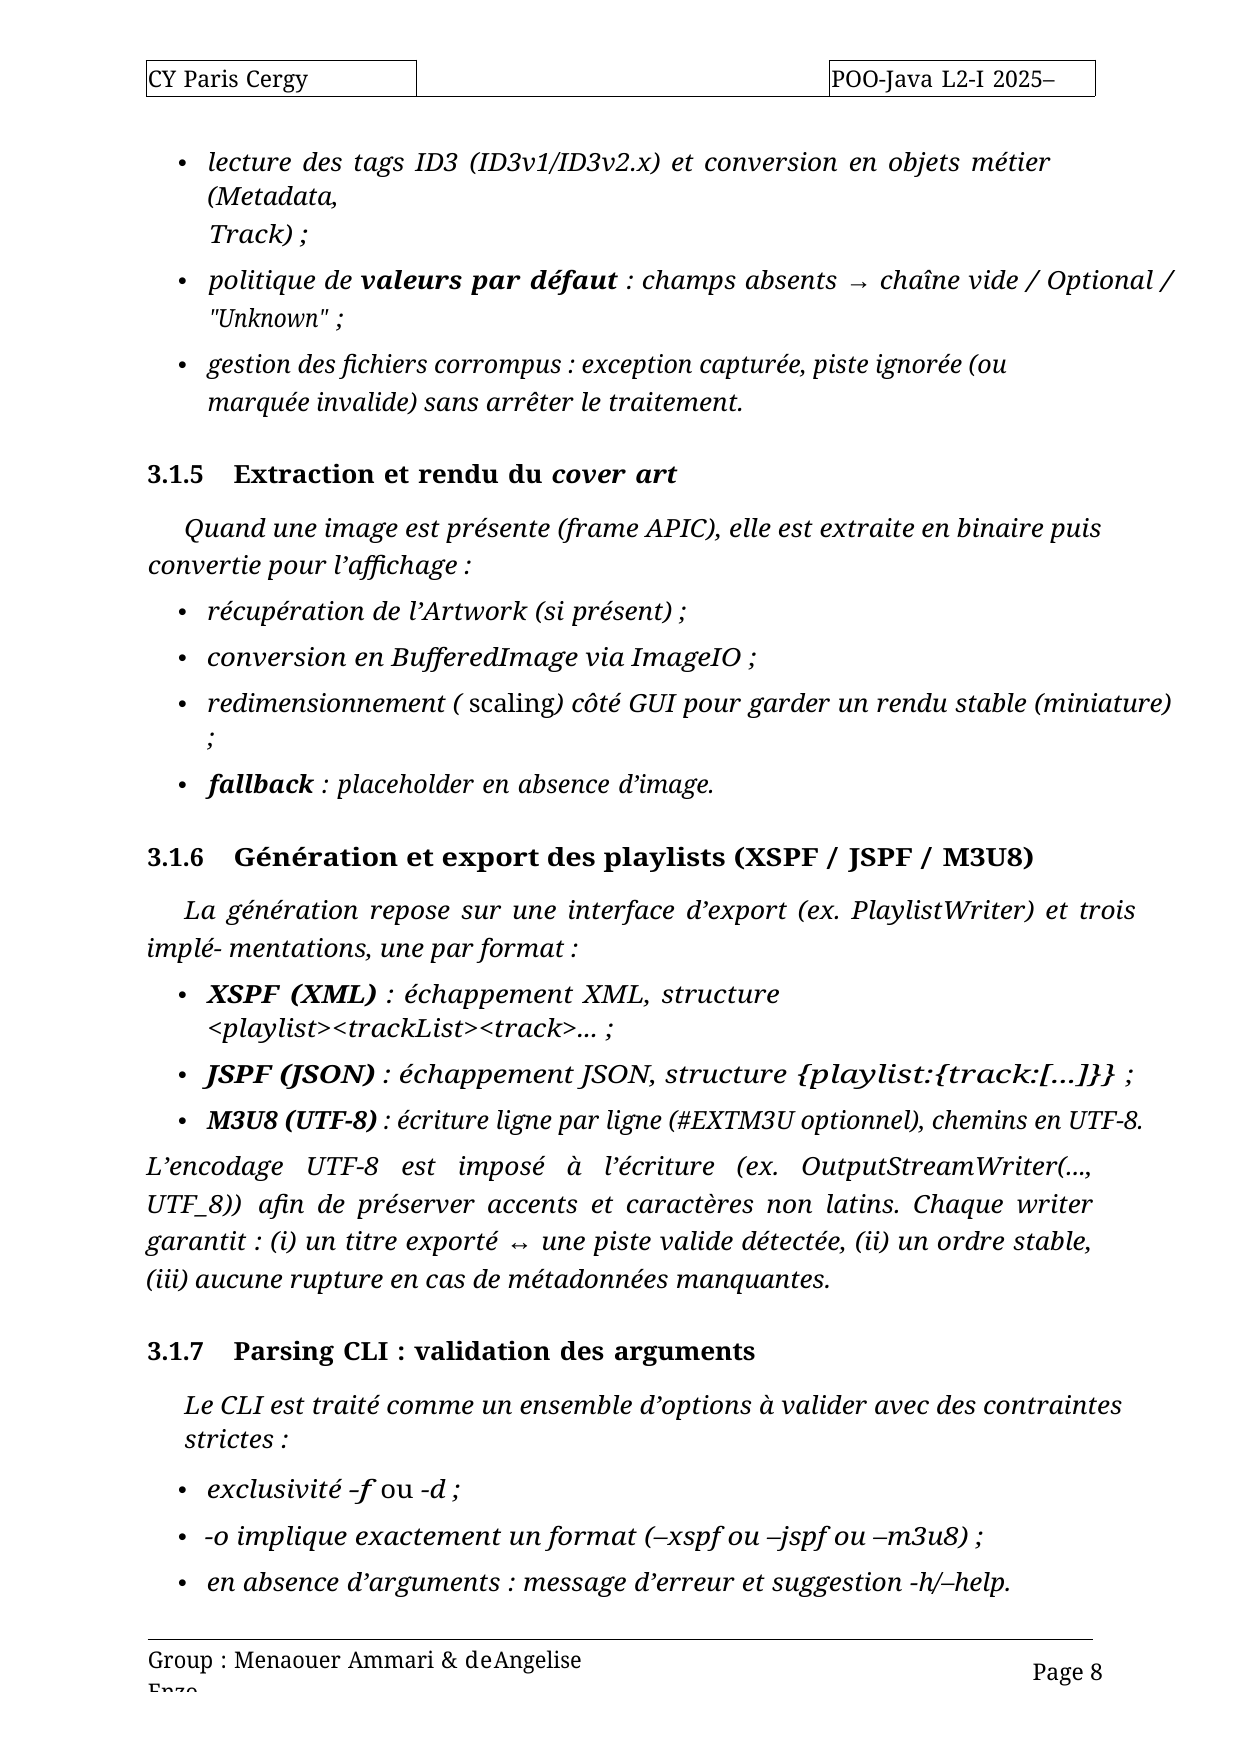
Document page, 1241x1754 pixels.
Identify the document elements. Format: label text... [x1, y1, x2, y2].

list Extraction et rendu du cover art [147, 457, 1180, 491]
list -o implique exactement un format (–xspf ou –jspf ou –m3u8) ; [178, 1518, 1180, 1552]
subtitle Parsing CLI : validation des arguments [147, 1333, 1180, 1368]
list fallback : placeholder en absence d’image. [178, 766, 1180, 800]
text Track) ; [208, 217, 1180, 251]
list lecture des tags ID3 (ID3v1/ID3v2.x) et conversion en objets métier (Metadata, [178, 145, 1180, 213]
list conversion en BufferedImage via ImageIO ; [178, 640, 1180, 674]
text L’encodage UTF-8 est imposé à l’écriture (ex. OutputStreamWriter(..., UTF_8)) afin de préserver accents et caractères non latins. Chaque writer garantit : (i) un titre exporté ↔ une piste valide détectée, (ii) un ordre stable, (iii) aucune rupture en cas de métadonnées manquantes. [146, 1149, 1093, 1295]
list XSPF (XML) : échappement XML, structure <playlist><trackList><track>... ; [178, 976, 1180, 1044]
list redimensionnement ( scaling) côté GUI pour garder un rendu stable (miniature) ; [178, 686, 1180, 754]
list JSPF (JSON) : échappement JSON, structure {playlist:{track:[...]}} ; [178, 1057, 1180, 1091]
list M3U8 (UTF-8) : écriture ligne par ligne (#EXTM3U optionnel), chemins en UTF-8. [146, 1103, 1180, 1137]
text Quand une image est présente (frame APIC), elle est extraite en binaire puis convertie pour l’affichage : [148, 510, 1125, 582]
list récupération de l’Artwork (si présent) ; [178, 593, 1180, 628]
list en absence d’arguments : message d’erreur et suggestion -h/–help. [178, 1564, 1180, 1598]
list gestion des fichiers corrompus : exception capturée, piste ignorée (ou marquée invalide) sans arrêter le traitement. [178, 347, 1094, 418]
list exclusivité -f ou -d ; [178, 1472, 1180, 1506]
text La génération repose sur une interface d’export (ex. PlaylistWriter) et trois implé- mentations, une par format : [146, 893, 1180, 964]
text Le CLI est traité comme un ensemble d’options à valider avec des contraintes strictes : [184, 1387, 1180, 1455]
text "Unknown" ; [208, 301, 1180, 334]
list politique de valeurs par défaut : champs absents → chaîne vide / Optional / [178, 263, 1180, 297]
subtitle Génération et export des playlists (XSPF / JSPF / M3U8) [147, 839, 1180, 873]
